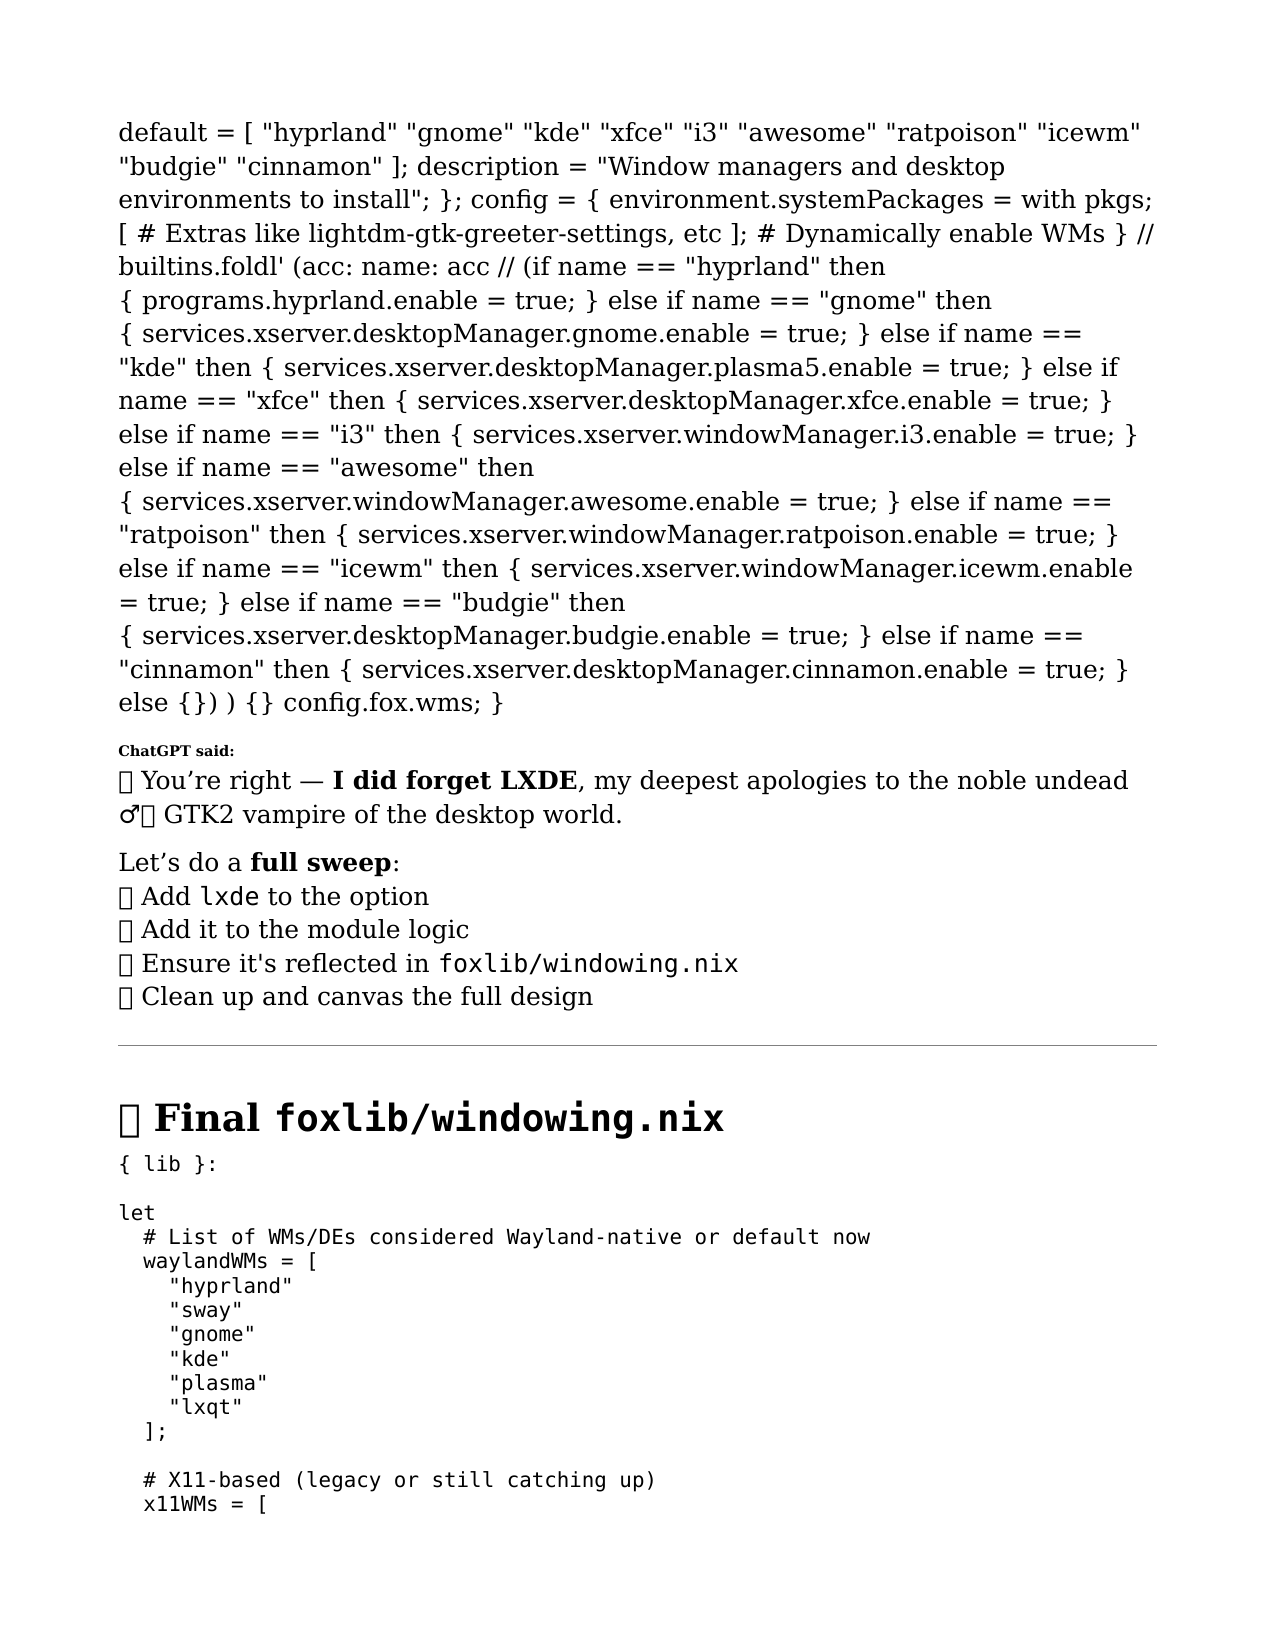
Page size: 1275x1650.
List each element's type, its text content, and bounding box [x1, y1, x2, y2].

text ]; [118, 1419, 1157, 1444]
text let [118, 1201, 1157, 1225]
text "lxqt" [118, 1395, 1157, 1419]
text 🐾 You’re right — I did forget LXDE, my deepest apologies to the noble undead 🧟‍♂️🧪 GTK2 vampire of the desktop world. [118, 766, 1157, 829]
subtitle ChatGPT said: [118, 743, 1157, 760]
text # List of WMs/DEs considered Wayland-native or default now [118, 1225, 1157, 1249]
text Let’s do a full sweep: ✅ Add lxde to the option ✅ Add it to the module logic ✅ Ensure it's reflected in foxlib/windowing.nix ✅ Clean up and canvas the full design [118, 848, 1157, 1012]
text waylandWMs = [ [118, 1249, 1157, 1274]
text x11WMs = [ [118, 1492, 1157, 1516]
text # X11-based (legacy or still catching up) [118, 1468, 1157, 1492]
text "gnome" [118, 1322, 1157, 1347]
text "kde" [118, 1347, 1157, 1371]
subtitle 🎨 Final foxlib/windowing.nix [118, 1096, 1157, 1140]
text default = [ "hyprland" "gnome" "kde" "xfce" "i3" "awesome" "ratpoison" "icewm" "budgie" "cinnamon" ]; description = "Window managers and desktop environments to install"; }; config = { environment.systemPackages = with pkgs; [ # Extras like lightdm-gtk-greeter-settings, etc ]; # Dynamically enable WMs } // builtins.foldl' (acc: name: acc // (if name == "hyprland" then { programs.hyprland.enable = true; } else if name == "gnome" then { services.xserver.desktopManager.gnome.enable = true; } else if name == "kde" then { services.xserver.desktopManager.plasma5.enable = true; } else if name == "xfce" then { services.xserver.desktopManager.xfce.enable = true; } else if name == "i3" then { services.xserver.windowManager.i3.enable = true; } else if name == "awesome" then { services.xserver.windowManager.awesome.enable = true; } else if name == "ratpoison" then { services.xserver.windowManager.ratpoison.enable = true; } else if name == "icewm" then { services.xserver.windowManager.icewm.enable = true; } else if name == "budgie" then { services.xserver.desktopManager.budgie.enable = true; } else if name == "cinnamon" then { services.xserver.desktopManager.cinnamon.enable = true; } else {}) ) {} config.fox.wms; } [118, 118, 1157, 717]
text { lib }: [118, 1152, 1157, 1177]
text "plasma" [118, 1371, 1157, 1395]
text "sway" [118, 1298, 1157, 1322]
text "hyprland" [118, 1274, 1157, 1298]
